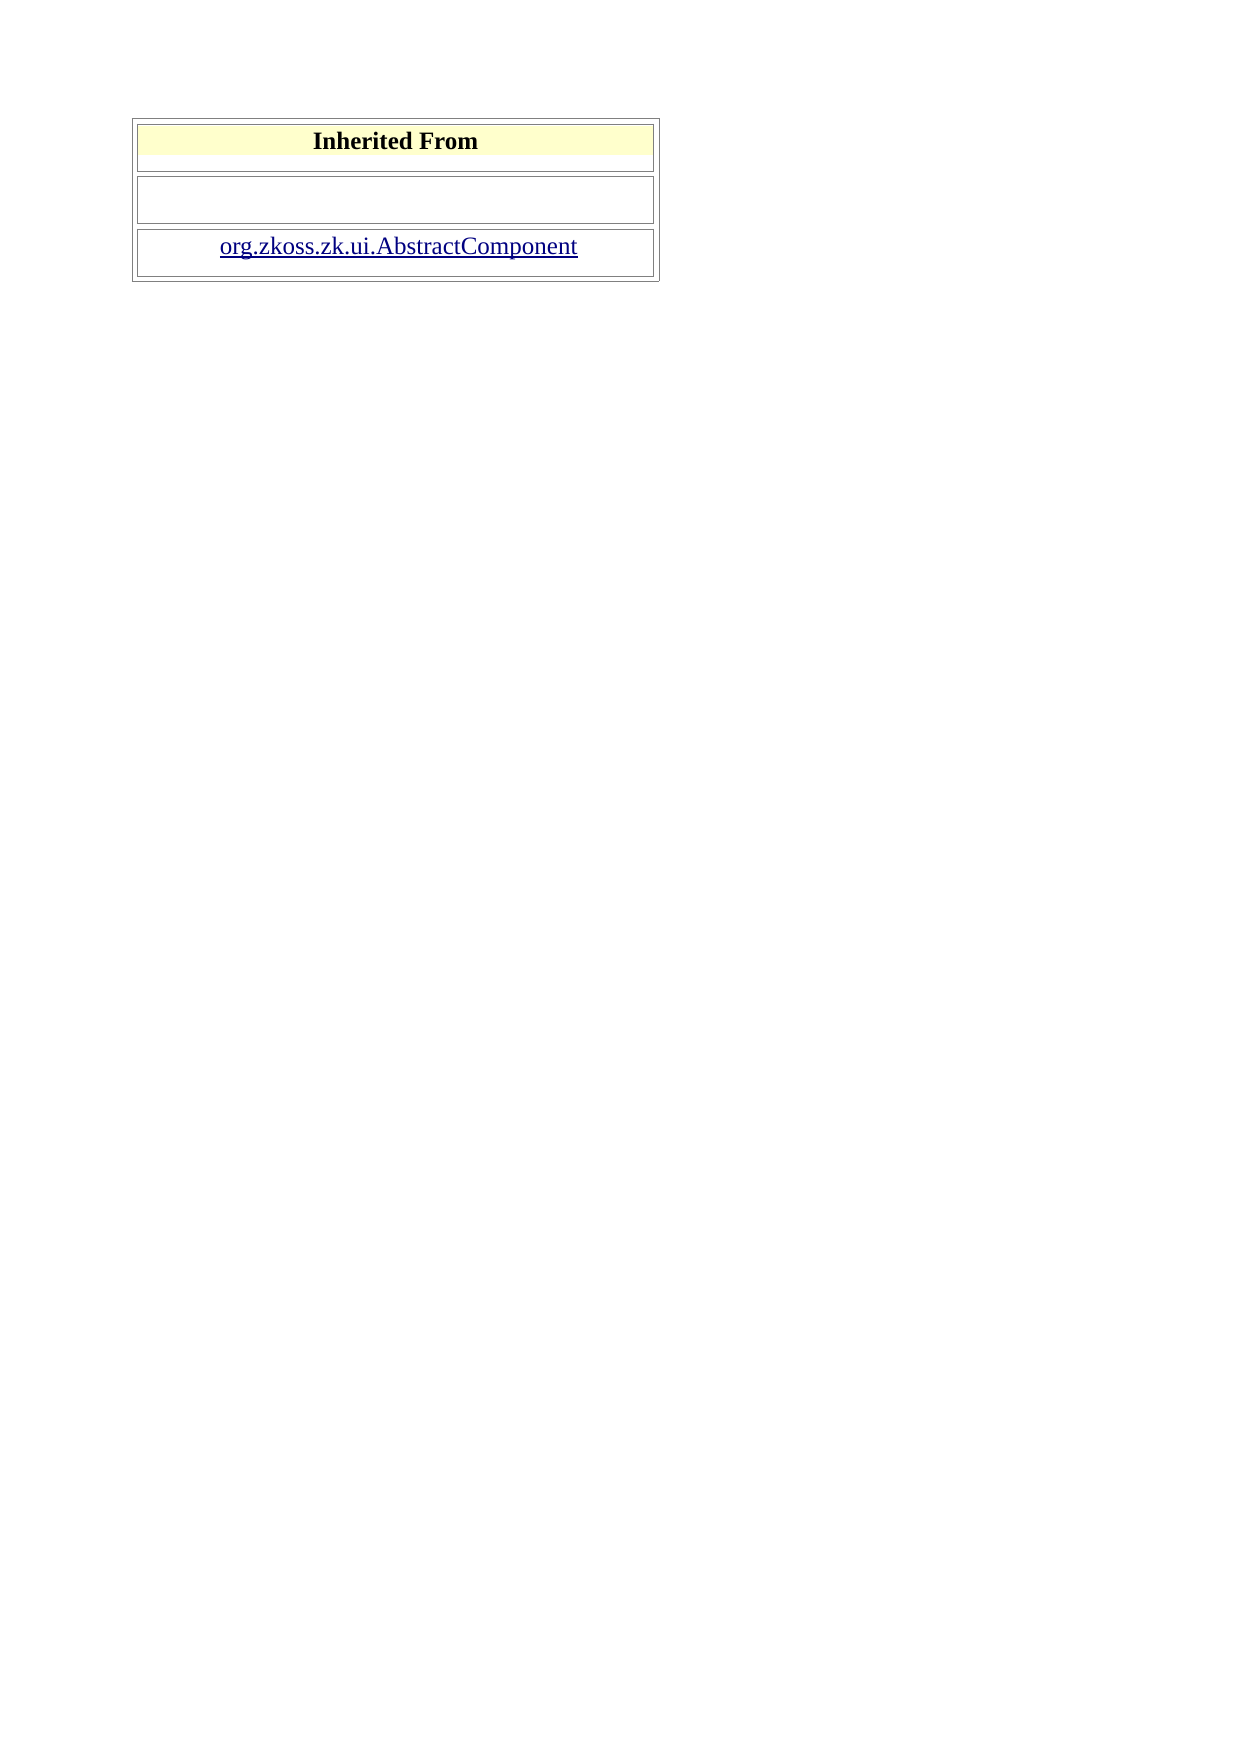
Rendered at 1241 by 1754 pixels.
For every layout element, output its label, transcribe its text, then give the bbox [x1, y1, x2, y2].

table_header Inherited From [134, 119, 656, 171]
table_cell org.zkoss.zk.ui.AbstractComponent [134, 223, 656, 276]
table_cell [134, 171, 656, 223]
